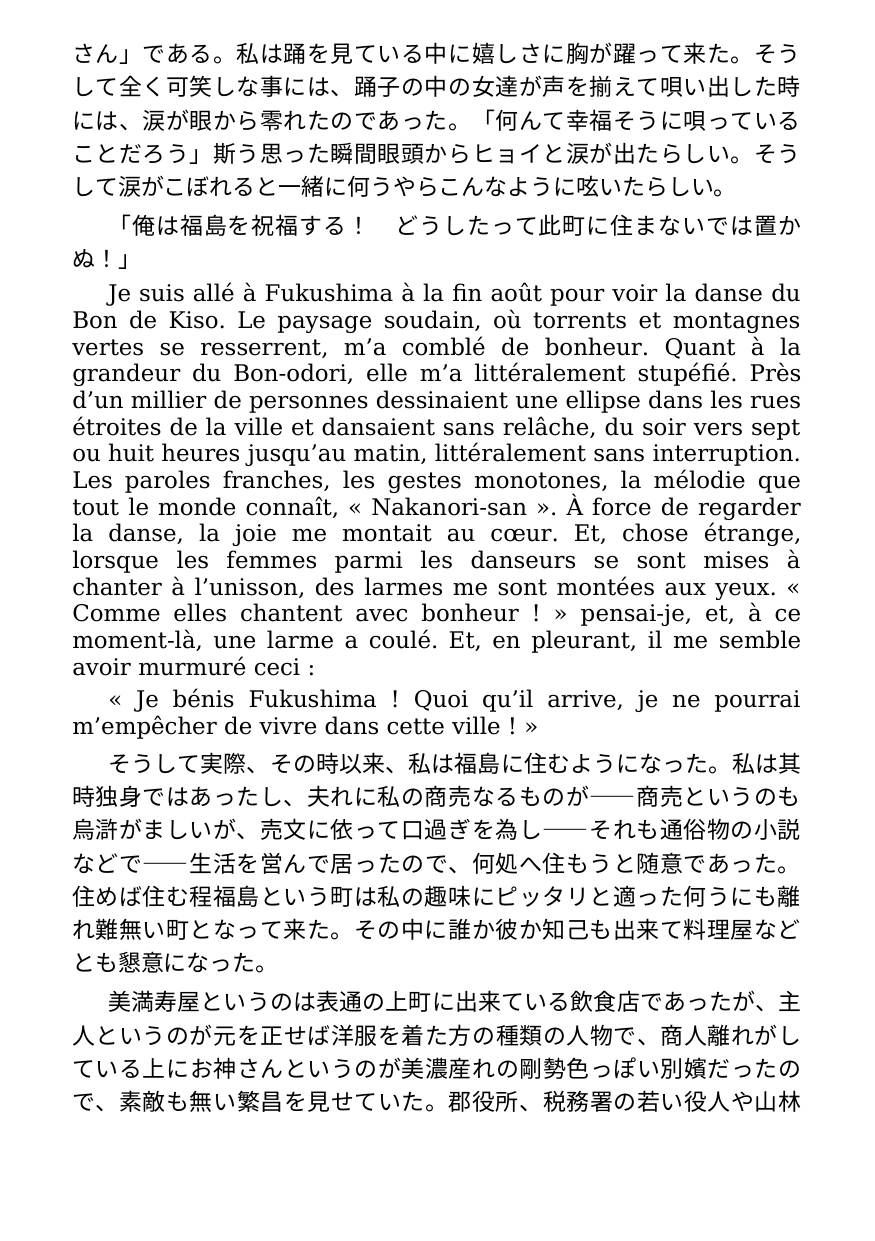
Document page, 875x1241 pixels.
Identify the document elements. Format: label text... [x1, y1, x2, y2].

text « Je bénis Fukushima ! Quoi qu’il arrive, je ne pourrai m’empêcher de vivre dans cette ville ! » [72, 686, 802, 740]
text さん」である。私は踊を見ている中に嬉しさに胸が躍って来た。そうして全く可笑しな事には、踊子の中の女達が声を揃えて唄い出した時には、涙が眼から零れたのであった。「何んて幸福そうに唄っていることだろう」斯う思った瞬間眼頭からヒョイと涙が出たらしい。そうして涙がこぼれると一緒に何うやらこんなように呟いたらしい。 [72, 36, 802, 202]
text Je suis allé à Fukushima à la fin août pour voir la danse du Bon de Kiso. Le paysage soudain, où torrents et montagnes vertes se resserrent, m’a comblé de bonheur. Quant à la grandeur du Bon-odori, elle m’a littéralement stupéfié. Près d’un millier de personnes dessinaient une ellipse dans les rues étroites de la ville et dansaient sans relâche, du soir vers sept ou huit heures jusqu’au matin, littéralement sans interruption. Les paroles franches, les gestes monotones, la mélodie que tout le monde connaît, « Nakanori-san ». À force de regarder la danse, la joie me montait au cœur. Et, chose étrange, lorsque les femmes parmi les danseurs se sont mises à chanter à l’unisson, des larmes me sont montées aux yeux. « Comme elles chantent avec bonheur ! » pensai-je, et, à ce moment-là, une larme a coulé. Et, en pleurant, il me semble avoir murmuré ceci : [72, 281, 802, 681]
text そうして実際、その時以来、私は福島に住むようになった。私は其時独身ではあったし、夫れに私の商売なるものが――商売というのも烏滸がましいが、売文に依って口過ぎを為し――それも通俗物の小説などで――生活を営んで居ったので、何処へ住もうと随意であった。住めば住む程福島という町は私の趣味にピッタリと適った何うにも離れ難無い町となって来た。その中に誰か彼か知己も出来て料理屋などとも懇意になった。 [72, 746, 802, 978]
text 「俺は福島を祝福する！ どうしたって此町に住まないでは置かぬ！」 [72, 208, 802, 274]
text 美満寿屋というのは表通の上町に出来ている飲食店であったが、主人というのが元を正せば洋服を着た方の種類の人物で、商人離れがしている上にお神さんというのが美濃産れの剛勢色っぽい別嬪だったので、素敵も無い繁昌を見せていた。郡役所、税務署の若い役人や山林 [72, 984, 802, 1117]
